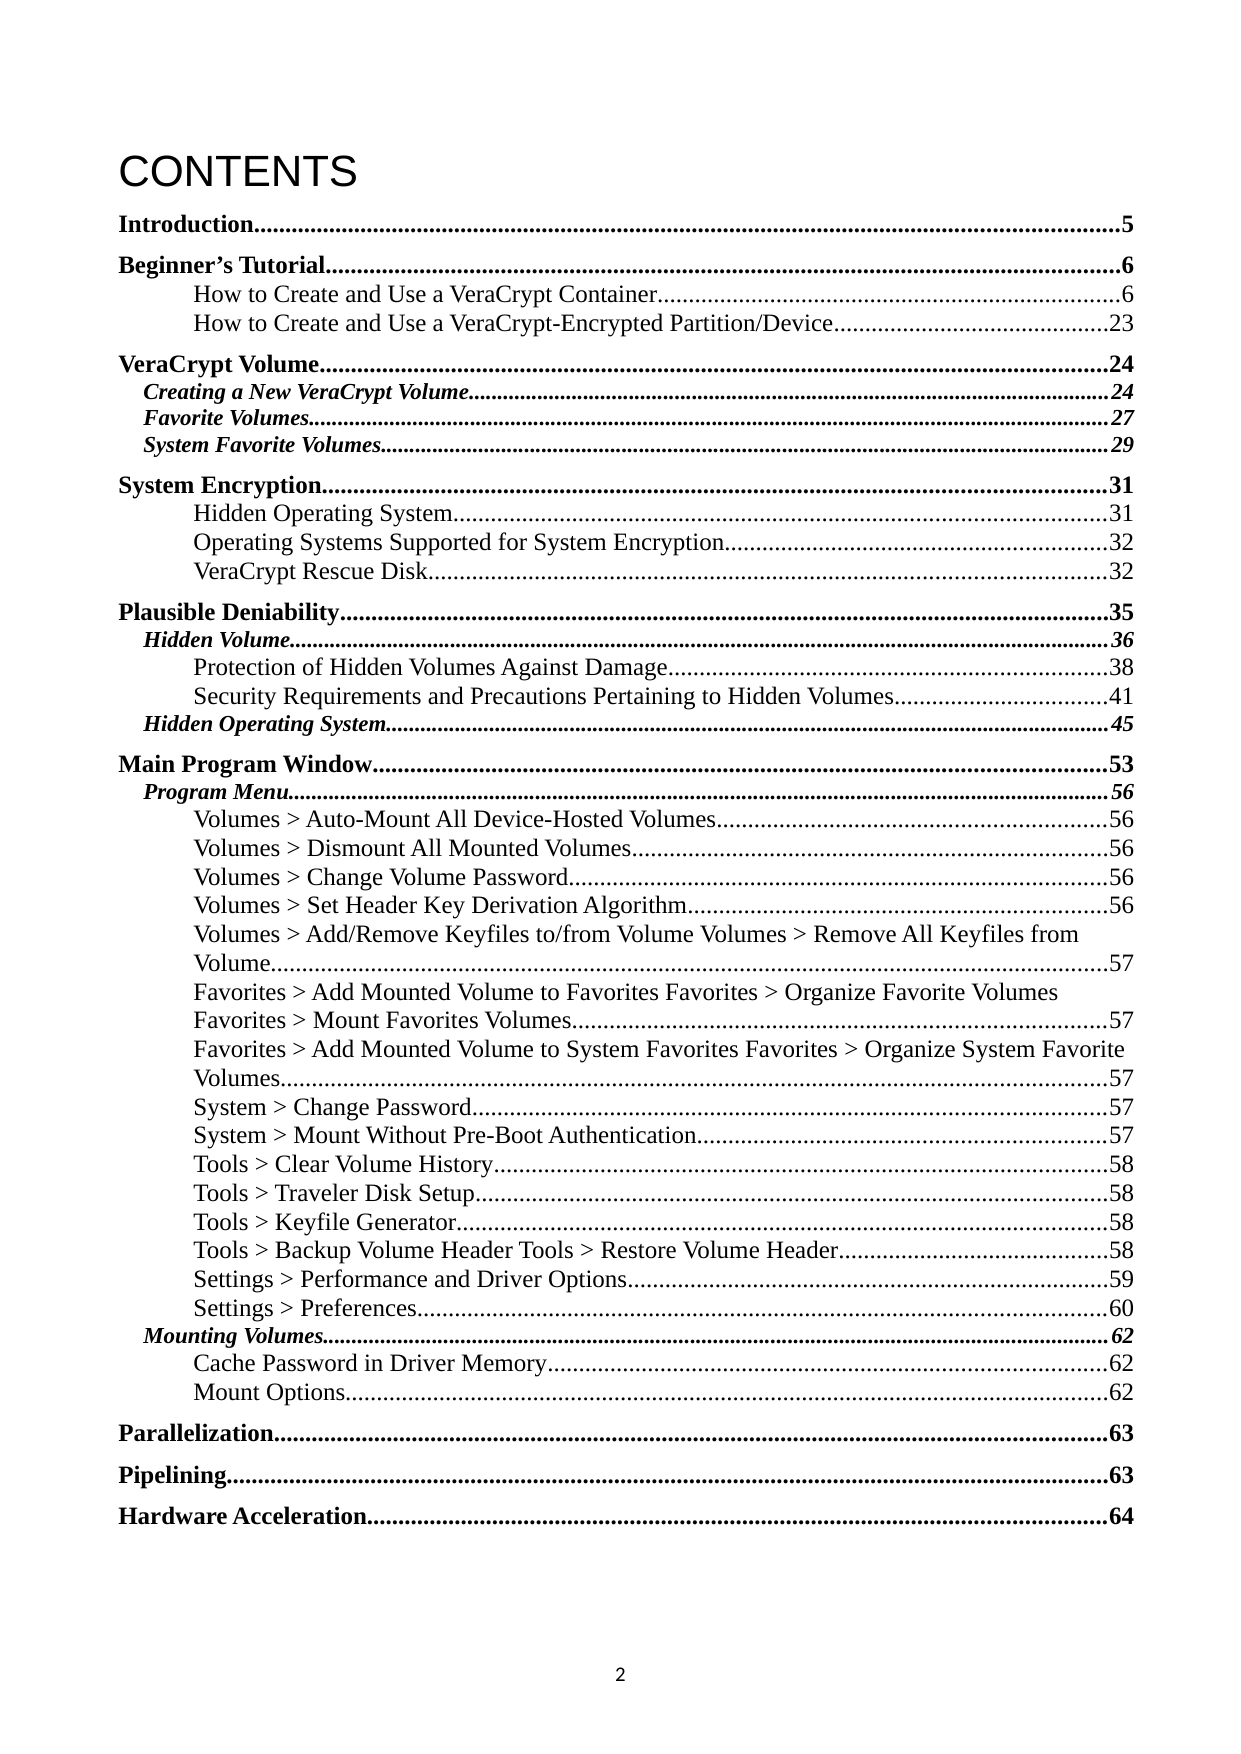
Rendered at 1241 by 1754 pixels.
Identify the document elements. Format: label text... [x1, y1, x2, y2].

text Mount Options 62 [193, 1377, 1134, 1406]
text Pipelining 63 [118, 1460, 1134, 1488]
text Cache Password in Driver Memory 62 [193, 1348, 1134, 1377]
text Favorites > Add Mounted Volume to System Favorites Favorites > Organize System Favorite Volumes 57 [193, 1034, 1134, 1092]
text Operating Systems Supported for System Encryption 32 [193, 527, 1134, 556]
text Tools > Keyfile Generator 58 [193, 1207, 1134, 1235]
text System > Change Password 57 [193, 1092, 1134, 1120]
text Favorites > Add Mounted Volume to Favorites Favorites > Organize Favorite Volumes Favorites > Mount Favorites Volumes 57 [193, 977, 1134, 1034]
text Hardware Acceleration 64 [118, 1501, 1134, 1530]
text Tools > Traveler Disk Setup 58 [193, 1178, 1134, 1207]
text Protection of Hidden Volumes Against Damage 38 [193, 652, 1134, 681]
text Tools > Backup Volume Header Tools > Restore Volume Header 58 [193, 1235, 1134, 1264]
text Volumes > Auto-Mount All Device-Hosted Volumes 56 [193, 804, 1134, 833]
text Settings > Performance and Driver Options 59 [193, 1264, 1134, 1293]
text Tools > Clear Volume History 58 [193, 1149, 1134, 1178]
text How to Create and Use a VeraCrypt Container 6 [193, 279, 1134, 308]
text System Favorite Volumes 29 [143, 431, 1134, 457]
text Hidden Operating System 45 [143, 710, 1134, 736]
text CONTENTS [118, 146, 1134, 196]
text Settings > Preferences 60 [193, 1293, 1134, 1322]
text How to Create and Use a VeraCrypt-Encrypted Partition/Device 23 [193, 308, 1134, 336]
text System > Mount Without Pre-Boot Authentication 57 [193, 1120, 1134, 1149]
text Mounting Volumes 62 [143, 1322, 1134, 1348]
text Program Menu 56 [143, 778, 1134, 804]
text Introduction 5 [118, 209, 1134, 237]
text Security Requirements and Precautions Pertaining to Hidden Volumes 41 [193, 681, 1134, 710]
text Volumes > Dismount All Mounted Volumes 56 [193, 833, 1134, 862]
text VeraCrypt Volume 24 [118, 349, 1134, 378]
text Hidden Operating System 31 [193, 498, 1134, 527]
text Creating a New VeraCrypt Volume 24 [143, 378, 1134, 404]
text Plausible Deniability 35 [118, 597, 1134, 626]
text Beginner’s Tutorial 6 [118, 250, 1134, 279]
text Favorite Volumes 27 [143, 404, 1134, 431]
text Main Program Window 53 [118, 749, 1134, 778]
text VeraCrypt Rescue Disk 32 [193, 556, 1134, 585]
text Hidden Volume 36 [143, 626, 1134, 652]
text Volumes > Add/Remove Keyfiles to/from Volume Volumes > Remove All Keyfiles from Volume 57 [193, 919, 1134, 977]
text Volumes > Set Header Key Derivation Algorithm 56 [193, 890, 1134, 919]
text Parallelization 63 [118, 1418, 1134, 1447]
text System Encryption 31 [118, 470, 1134, 498]
text Volumes > Change Volume Password 56 [193, 862, 1134, 890]
